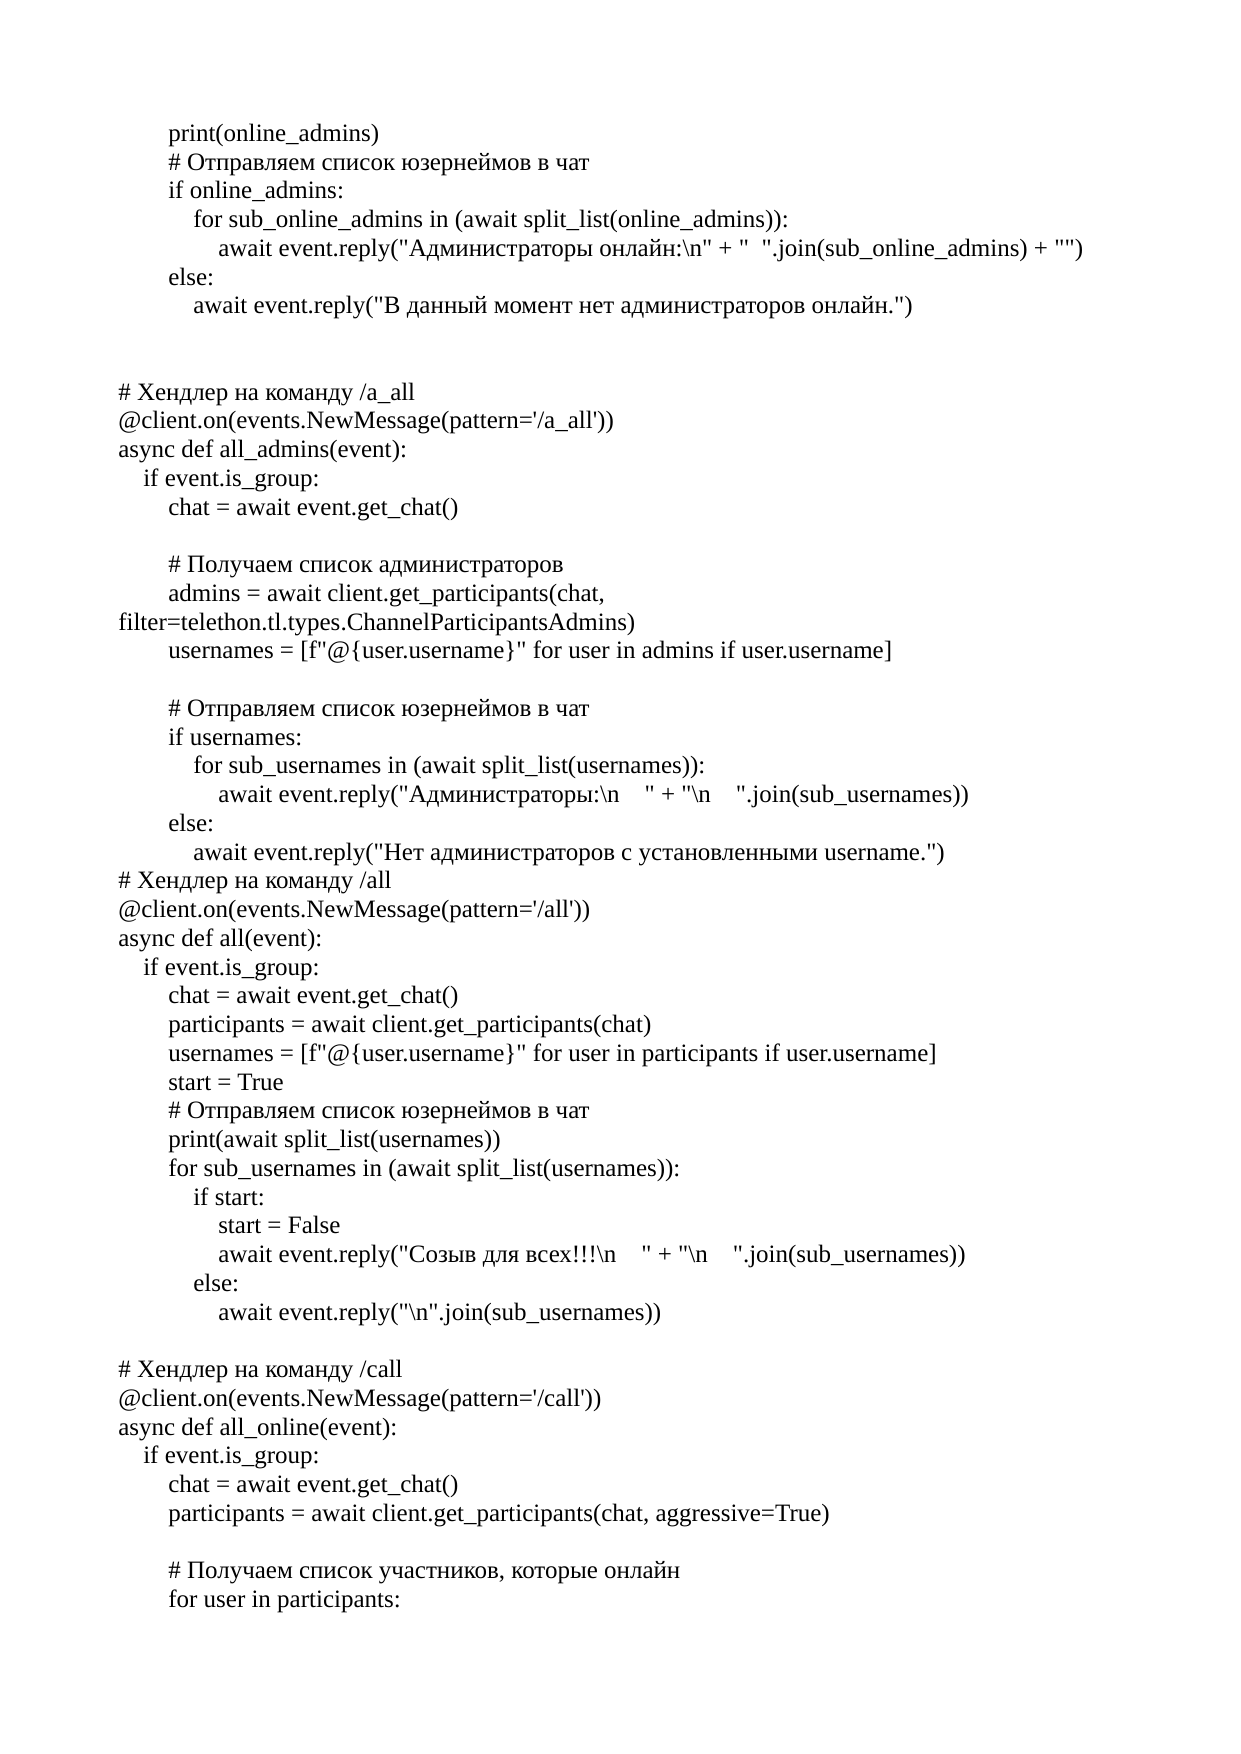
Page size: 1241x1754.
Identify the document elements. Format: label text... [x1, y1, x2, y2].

text @client.on(events.NewMessage(pattern='/all')) [118, 894, 1122, 923]
text @client.on(events.NewMessage(pattern='/call')) [118, 1383, 1122, 1412]
text await event.reply("Нет администраторов с установленными username.") [118, 837, 1122, 866]
text if event.is_group: [118, 952, 1122, 981]
text # Отправляем список юзернеймов в чат [118, 147, 1122, 176]
text await event.reply("Администраторы онлайн:\n" + " ".join(sub_online_admins) + "") [118, 233, 1122, 262]
text # Хендлер на команду /call [118, 1354, 1122, 1383]
text async def all_admins(event): [118, 434, 1122, 463]
text chat = await event.get_chat() [118, 981, 1122, 1009]
text await event.reply("Администраторы:\n " + "\n ".join(sub_usernames)) [118, 779, 1122, 808]
text # Получаем список участников, которые онлайн [118, 1556, 1122, 1584]
text chat = await event.get_chat() [118, 492, 1122, 521]
text async def all(event): [118, 923, 1122, 952]
text # Хендлер на команду /a_all [118, 377, 1122, 406]
text participants = await client.get_participants(chat, aggressive=True) [118, 1498, 1122, 1527]
text # Отправляем список юзернеймов в чат [118, 1096, 1122, 1124]
text chat = await event.get_chat() [118, 1469, 1122, 1498]
text for user in participants: [118, 1584, 1122, 1613]
text if event.is_group: [118, 1441, 1122, 1469]
text # Хендлер на команду /all [118, 866, 1122, 894]
text else: [118, 808, 1122, 837]
text participants = await client.get_participants(chat) [118, 1009, 1122, 1038]
text await event.reply("Созыв для всех!!!\n " + "\n ".join(sub_usernames)) [118, 1239, 1122, 1268]
text if event.is_group: [118, 463, 1122, 492]
text usernames = [f"@{user.username}" for user in admins if user.username] [118, 636, 1122, 664]
text start = False [118, 1211, 1122, 1239]
text if start: [118, 1182, 1122, 1211]
text usernames = [f"@{user.username}" for user in participants if user.username] [118, 1038, 1122, 1067]
text for sub_usernames in (await split_list(usernames)): [118, 751, 1122, 779]
text async def all_online(event): [118, 1412, 1122, 1441]
text else: [118, 262, 1122, 291]
text # Получаем список администраторов [118, 549, 1122, 578]
text @client.on(events.NewMessage(pattern='/a_all')) [118, 406, 1122, 434]
text # Отправляем список юзернеймов в чат [118, 693, 1122, 722]
text start = True [118, 1067, 1122, 1096]
text for sub_online_admins in (await split_list(online_admins)): [118, 204, 1122, 233]
text await event.reply("В данный момент нет администраторов онлайн.") [118, 291, 1122, 319]
text for sub_usernames in (await split_list(usernames)): [118, 1153, 1122, 1182]
text if online_admins: [118, 176, 1122, 204]
text print(await split_list(usernames)) [118, 1124, 1122, 1153]
text print(online_admins) [118, 118, 1122, 147]
text else: [118, 1268, 1122, 1297]
text if usernames: [118, 722, 1122, 751]
text await event.reply("\n".join(sub_usernames)) [118, 1297, 1122, 1326]
text admins = await client.get_participants(chat, filter=telethon.tl.types.ChannelParticipantsAdmins) [118, 578, 1122, 636]
